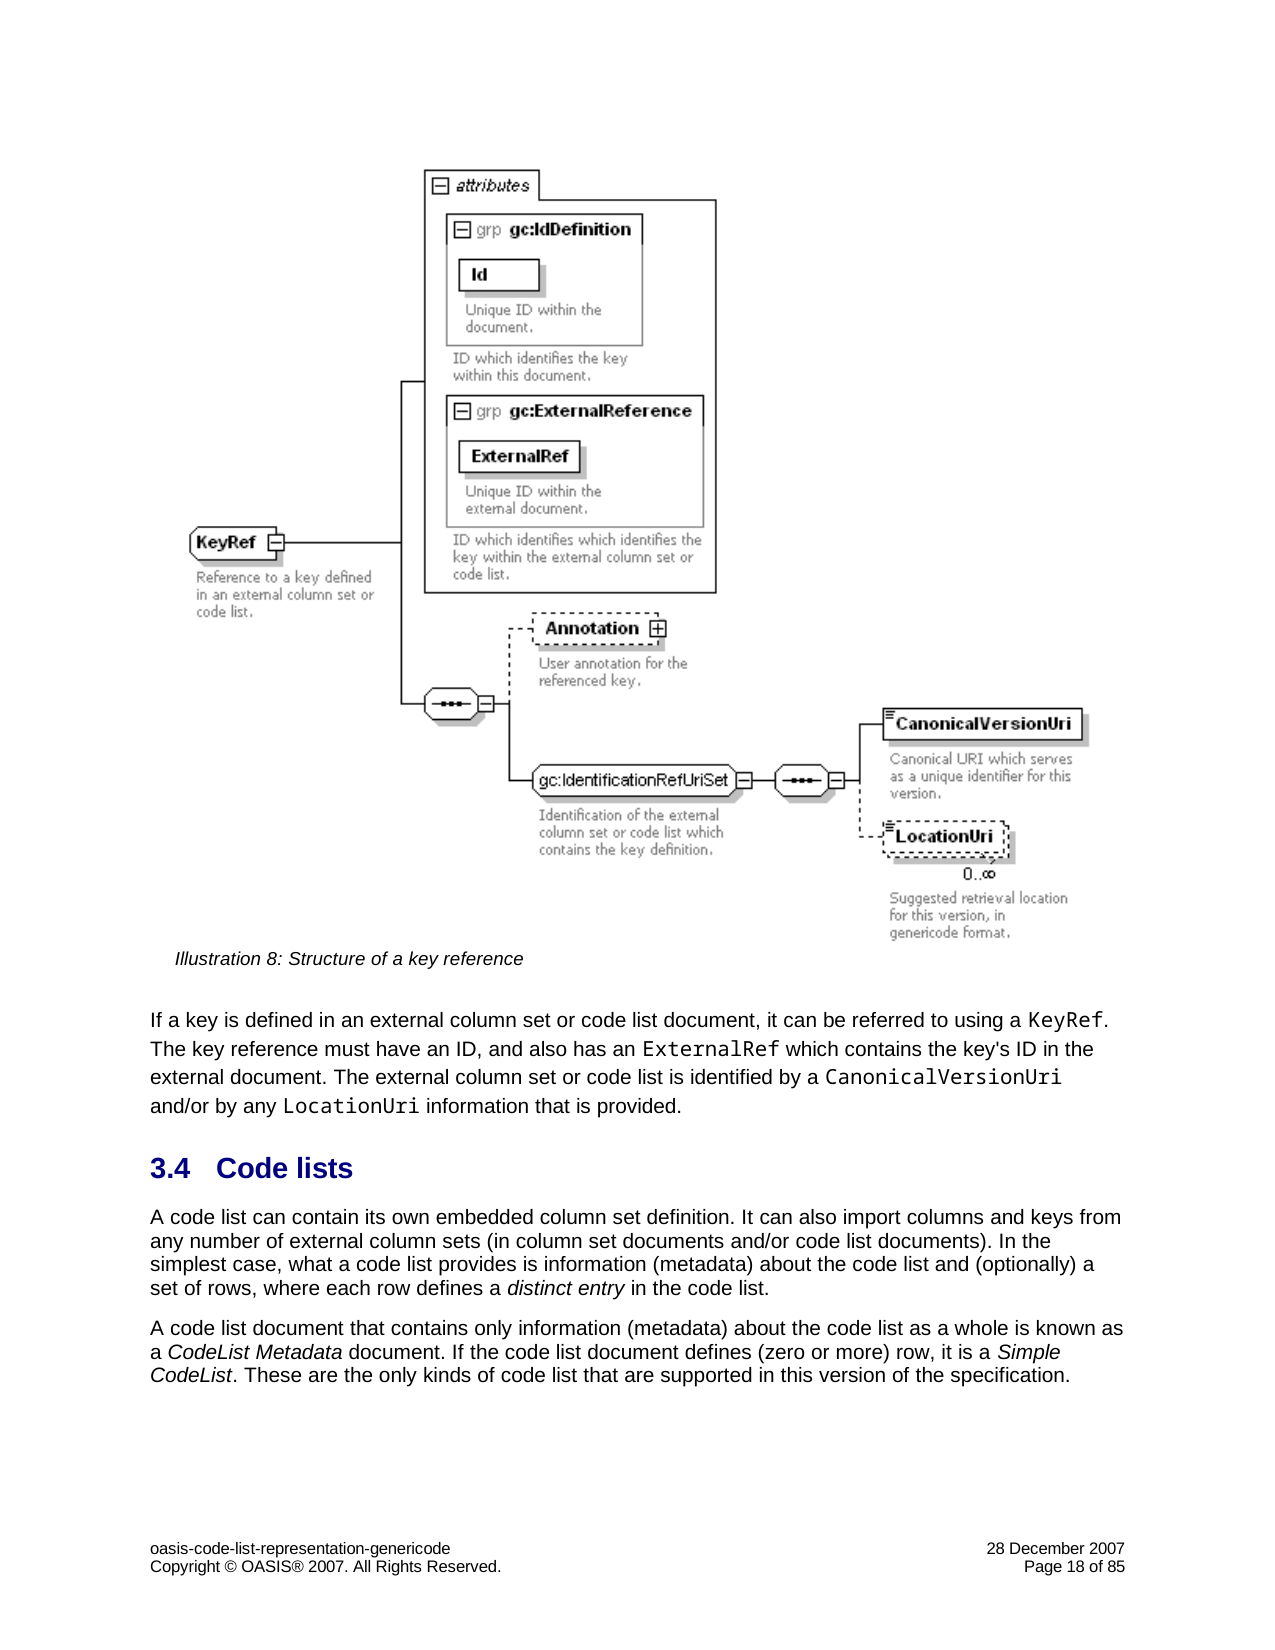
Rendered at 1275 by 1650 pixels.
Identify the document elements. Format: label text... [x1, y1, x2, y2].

subtitle Code lists [150, 1152, 1125, 1185]
text Illustration 8: Structure of a key reference [174, 949, 1104, 969]
text A code list document that contains only information (metadata) about the code list as a whole is known as a CodeList Metadata document. If the code list document defines (zero or more) row, it is a Simple CodeList. These are the only kinds of code list that are supported in this version of the specification. [150, 1317, 1125, 1387]
text If a key is defined in an external column set or code list document, it can be referred to using a KeyRef. The key reference must have an ID, and also has an ExternalRef which contains the key's ID in the external document. The external column set or code list is identified by a CanonicalVersionUri and/or by any LocationUri information that is provided. [150, 150, 1125, 1119]
text [174, 150, 1104, 162]
picture [174, 162, 1105, 949]
text A code list can contain its own embedded column set definition. It can also import columns and keys from any number of external column sets (in column set documents and/or code list documents). In the simplest case, what a code list provides is information (metadata) about the code list and (optionally) a set of rows, where each row defines a distinct entry in the code list. [150, 1206, 1125, 1300]
